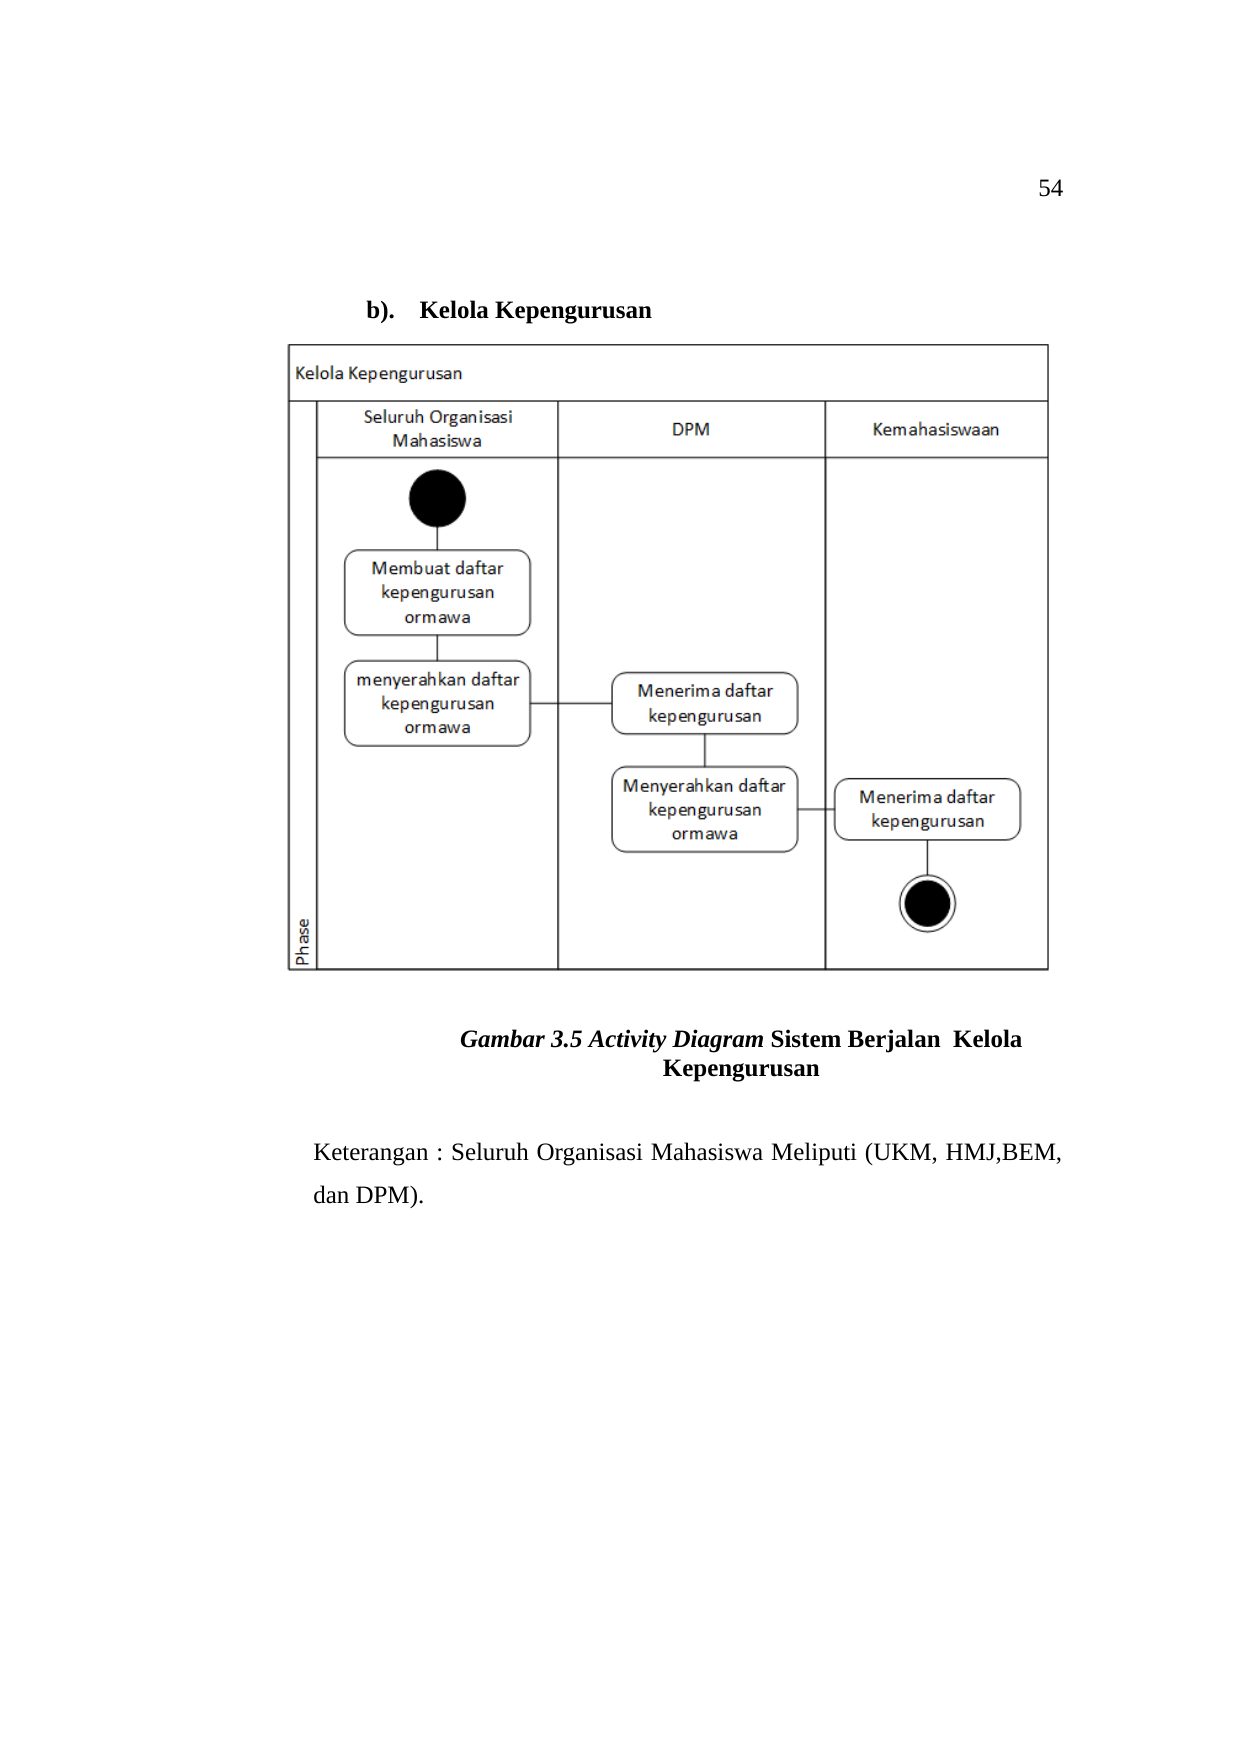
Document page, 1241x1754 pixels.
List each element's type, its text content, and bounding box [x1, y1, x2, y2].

picture [284, 343, 1049, 977]
text Keterangan : Seluruh Organisasi Mahasiswa Meliputi (UKM, HMJ,BEM, dan DPM). [313, 1137, 1063, 1209]
text Gambar 3.5 Activity Diagram Sistem Berjalan Kelola Kepengurusan [419, 1024, 1063, 1082]
table_header [236, 338, 1063, 1012]
list Kelola Kepengurusan [313, 295, 1063, 324]
